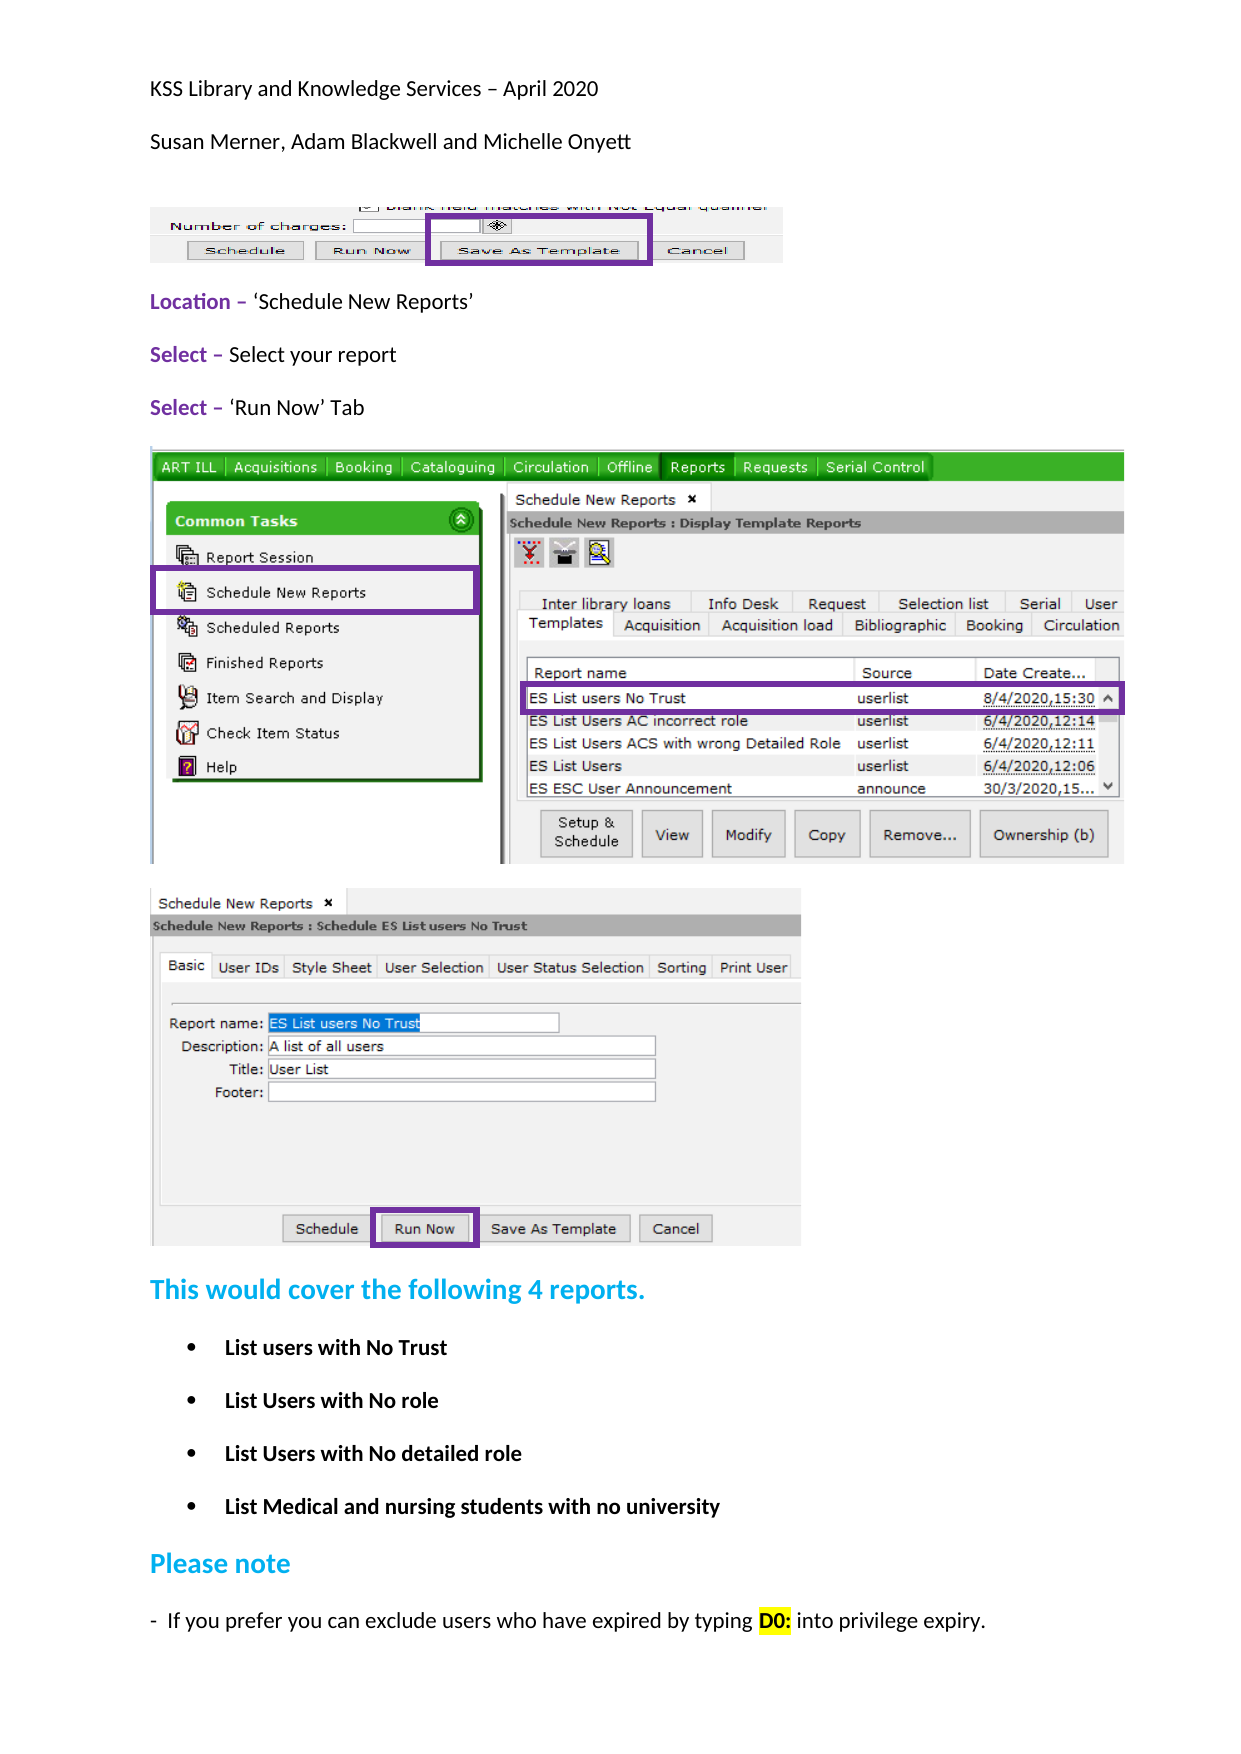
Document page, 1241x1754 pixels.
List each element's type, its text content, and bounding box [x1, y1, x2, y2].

list List Medical and nursing students with no university [187, 1492, 1090, 1520]
list List Users with No role [187, 1386, 1090, 1414]
text This would cover the following 4 reports. [150, 1271, 1090, 1307]
text Location – ‘Schedule New Reports’ [150, 287, 1090, 315]
text Select – Select your report [150, 340, 1090, 368]
text Select – ‘Run Now’ Tab [150, 393, 1090, 421]
text - If you prefer you can exclude users who have expired by typing D0: into privilege expiry. [150, 1607, 1090, 1635]
list List users with No Trust [187, 1333, 1090, 1361]
list List Users with No detailed role [187, 1439, 1090, 1467]
text Please note [150, 1545, 1090, 1581]
